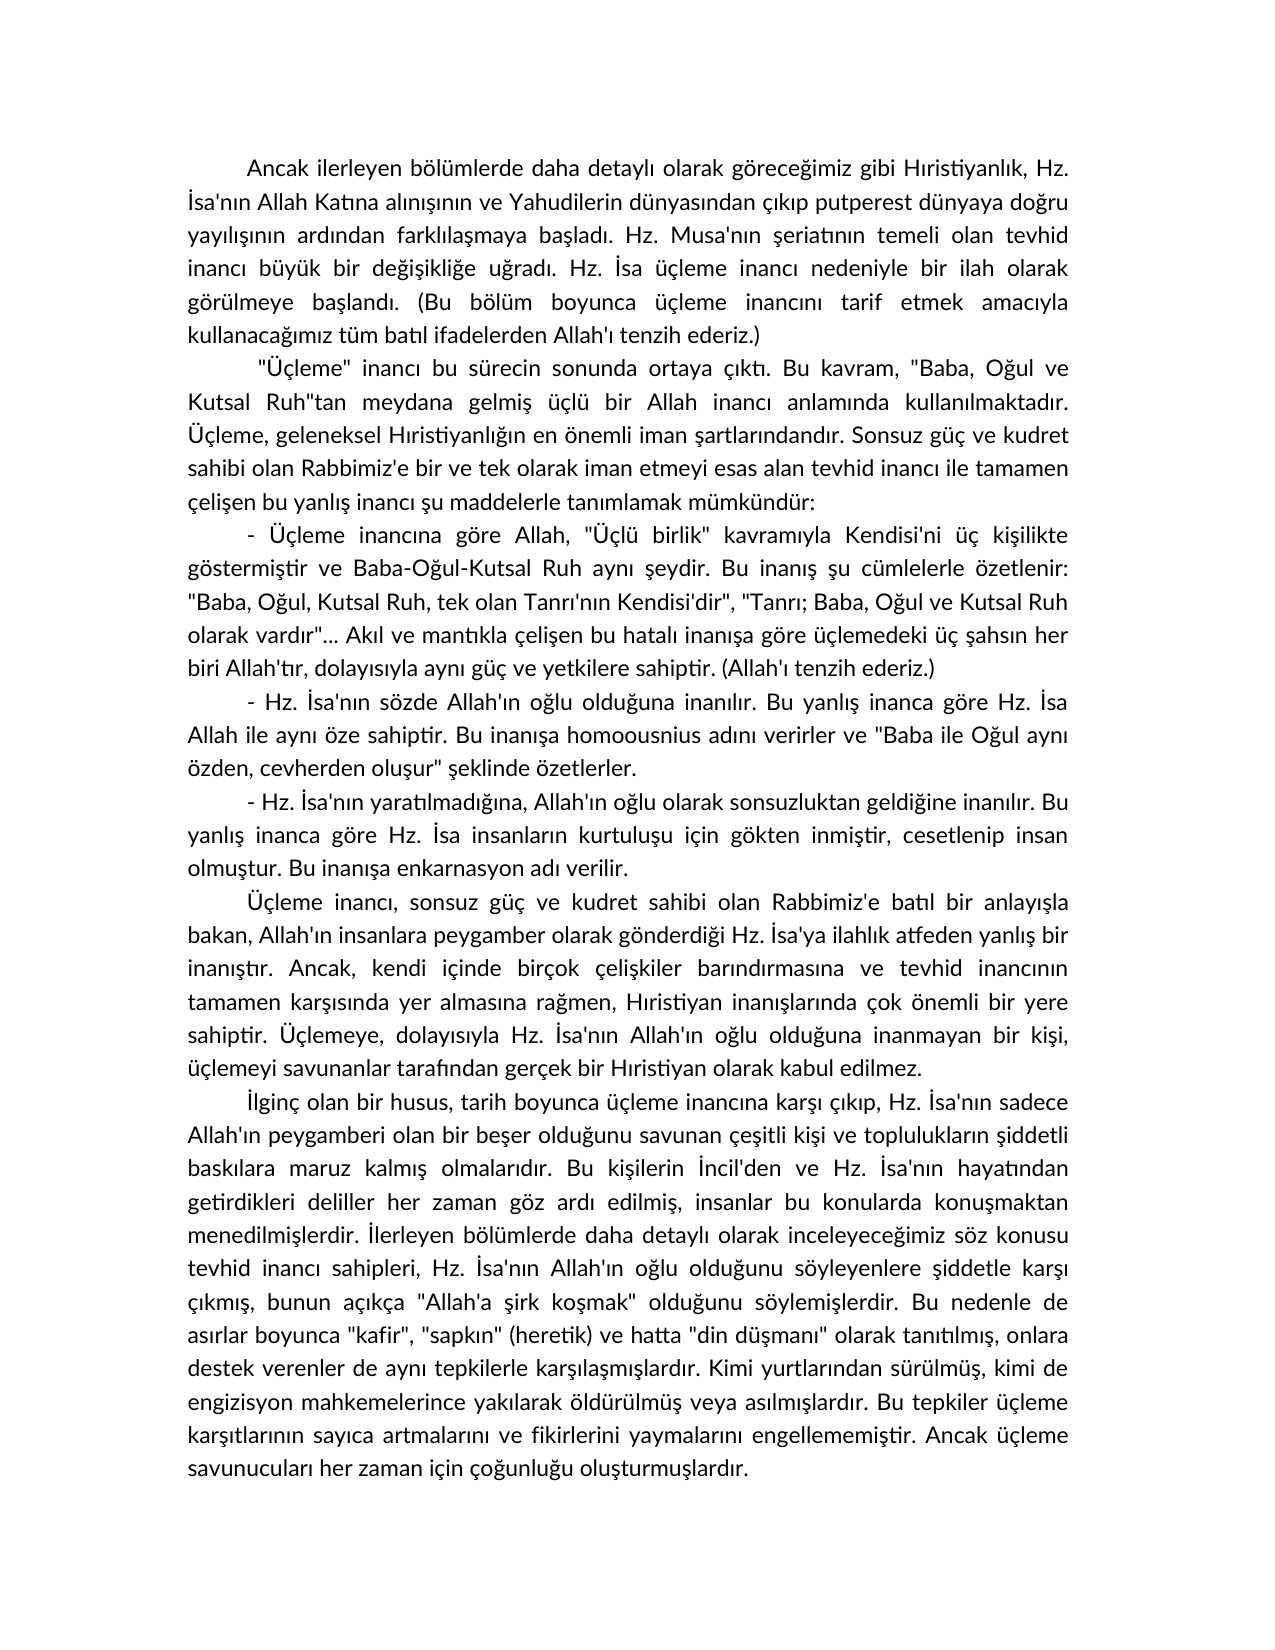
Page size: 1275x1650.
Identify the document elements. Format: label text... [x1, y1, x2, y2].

text Ancak ilerleyen bölümlerde daha detaylı olarak göreceğimiz gibi Hıristiyanlık, Hz. İsa'nın Allah Katına alınışının ve Yahudilerin dünyasından çıkıp putperest dünyaya doğru yayılışının ardından farklılaşmaya başladı. Hz. Musa'nın şeriatının temeli olan tevhid inancı büyük bir değişikliğe uğradı. Hz. İsa üçleme inancı nedeniyle bir ilah olarak görülmeye başlandı. (Bu bölüm boyunca üçleme inancını tarif etmek amacıyla kullanacağımız tüm batıl ifadelerden Allah'ı tenzih ederiz.) [187, 150, 1070, 350]
text "Üçleme" inancı bu sürecin sonunda ortaya çıktı. Bu kavram, "Baba, Oğul ve Kutsal Ruh"tan meydana gelmiş üçlü bir Allah inancı anlamında kullanılmaktadır. Üçleme, geleneksel Hıristiyanlığın en önemli iman şartlarındandır. Sonsuz güç ve kudret sahibi olan Rabbimiz'e bir ve tek olarak iman etmeyi esas alan tevhid inancı ile tamamen çelişen bu yanlış inancı şu maddelerle tanımlamak mümkündür: [187, 350, 1070, 517]
text - Hz. İsa'nın yaratılmadığına, Allah'ın oğlu olarak sonsuzluktan geldiğine inanılır. Bu yanlış inanca göre Hz. İsa insanların kurtuluşu için gökten inmiştir, cesetlenip insan olmuştur. Bu inanışa enkarnasyon adı verilir. [187, 783, 1070, 883]
text - Üçleme inancına göre Allah, "Üçlü birlik" kavramıyla Kendisi'ni üç kişilikte göstermiştir ve Baba-Oğul-Kutsal Ruh aynı şeydir. Bu inanış şu cümlelerle özetlenir: "Baba, Oğul, Kutsal Ruh, tek olan Tanrı'nın Kendisi'dir", "Tanrı; Baba, Oğul ve Kutsal Ruh olarak vardır"... Akıl ve mantıkla çelişen bu hatalı inanışa göre üçlemedeki üç şahsın her biri Allah'tır, dolayısıyla aynı güç ve yetkilere sahiptir. (Allah'ı tenzih ederiz.) [187, 517, 1070, 683]
text İlginç olan bir husus, tarih boyunca üçleme inancına karşı çıkıp, Hz. İsa'nın sadece Allah'ın peygamberi olan bir beşer olduğunu savunan çeşitli kişi ve toplulukların şiddetli baskılara maruz kalmış olmalarıdır. Bu kişilerin İncil'den ve Hz. İsa'nın hayatından getirdikleri deliller her zaman göz ardı edilmiş, insanlar bu konularda konuşmaktan menedilmişlerdir. İlerleyen bölümlerde daha detaylı olarak inceleyeceğimiz söz konusu tevhid inancı sahipleri, Hz. İsa'nın Allah'ın oğlu olduğunu söyleyenlere şiddetle karşı çıkmış, bunun açıkça "Allah'a şirk koşmak" olduğunu söylemişlerdir. Bu nedenle de asırlar boyunca "kafir", "sapkın" (heretik) ve hatta "din düşmanı" olarak tanıtılmış, onlara destek verenler de aynı tepkilerle karşılaşmışlardır. Kimi yurtlarından sürülmüş, kimi de engizisyon mahkemelerince yakılarak öldürülmüş veya asılmışlardır. Bu tepkiler üçleme karşıtlarının sayıca artmalarını ve fikirlerini yaymalarını engellememiştir. Ancak üçleme savunucuları her zaman için çoğunluğu oluşturmuşlardır. [187, 1083, 1070, 1483]
text Üçleme inancı, sonsuz güç ve kudret sahibi olan Rabbimiz'e batıl bir anlayışla bakan, Allah'ın insanlara peygamber olarak gönderdiği Hz. İsa'ya ilahlık atfeden yanlış bir inanıştır. Ancak, kendi içinde birçok çelişkiler barındırmasına ve tevhid inancının tamamen karşısında yer almasına rağmen, Hıristiyan inanışlarında çok önemli bir yere sahiptir. Üçlemeye, dolayısıyla Hz. İsa'nın Allah'ın oğlu olduğuna inanmayan bir kişi, üçlemeyi savunanlar tarafından gerçek bir Hıristiyan olarak kabul edilmez. [187, 883, 1070, 1083]
text - Hz. İsa'nın sözde Allah'ın oğlu olduğuna inanılır. Bu yanlış inanca göre Hz. İsa Allah ile aynı öze sahiptir. Bu inanışa homoousnius adını verirler ve "Baba ile Oğul aynı özden, cevherden oluşur" şeklinde özetlerler. [187, 683, 1070, 783]
